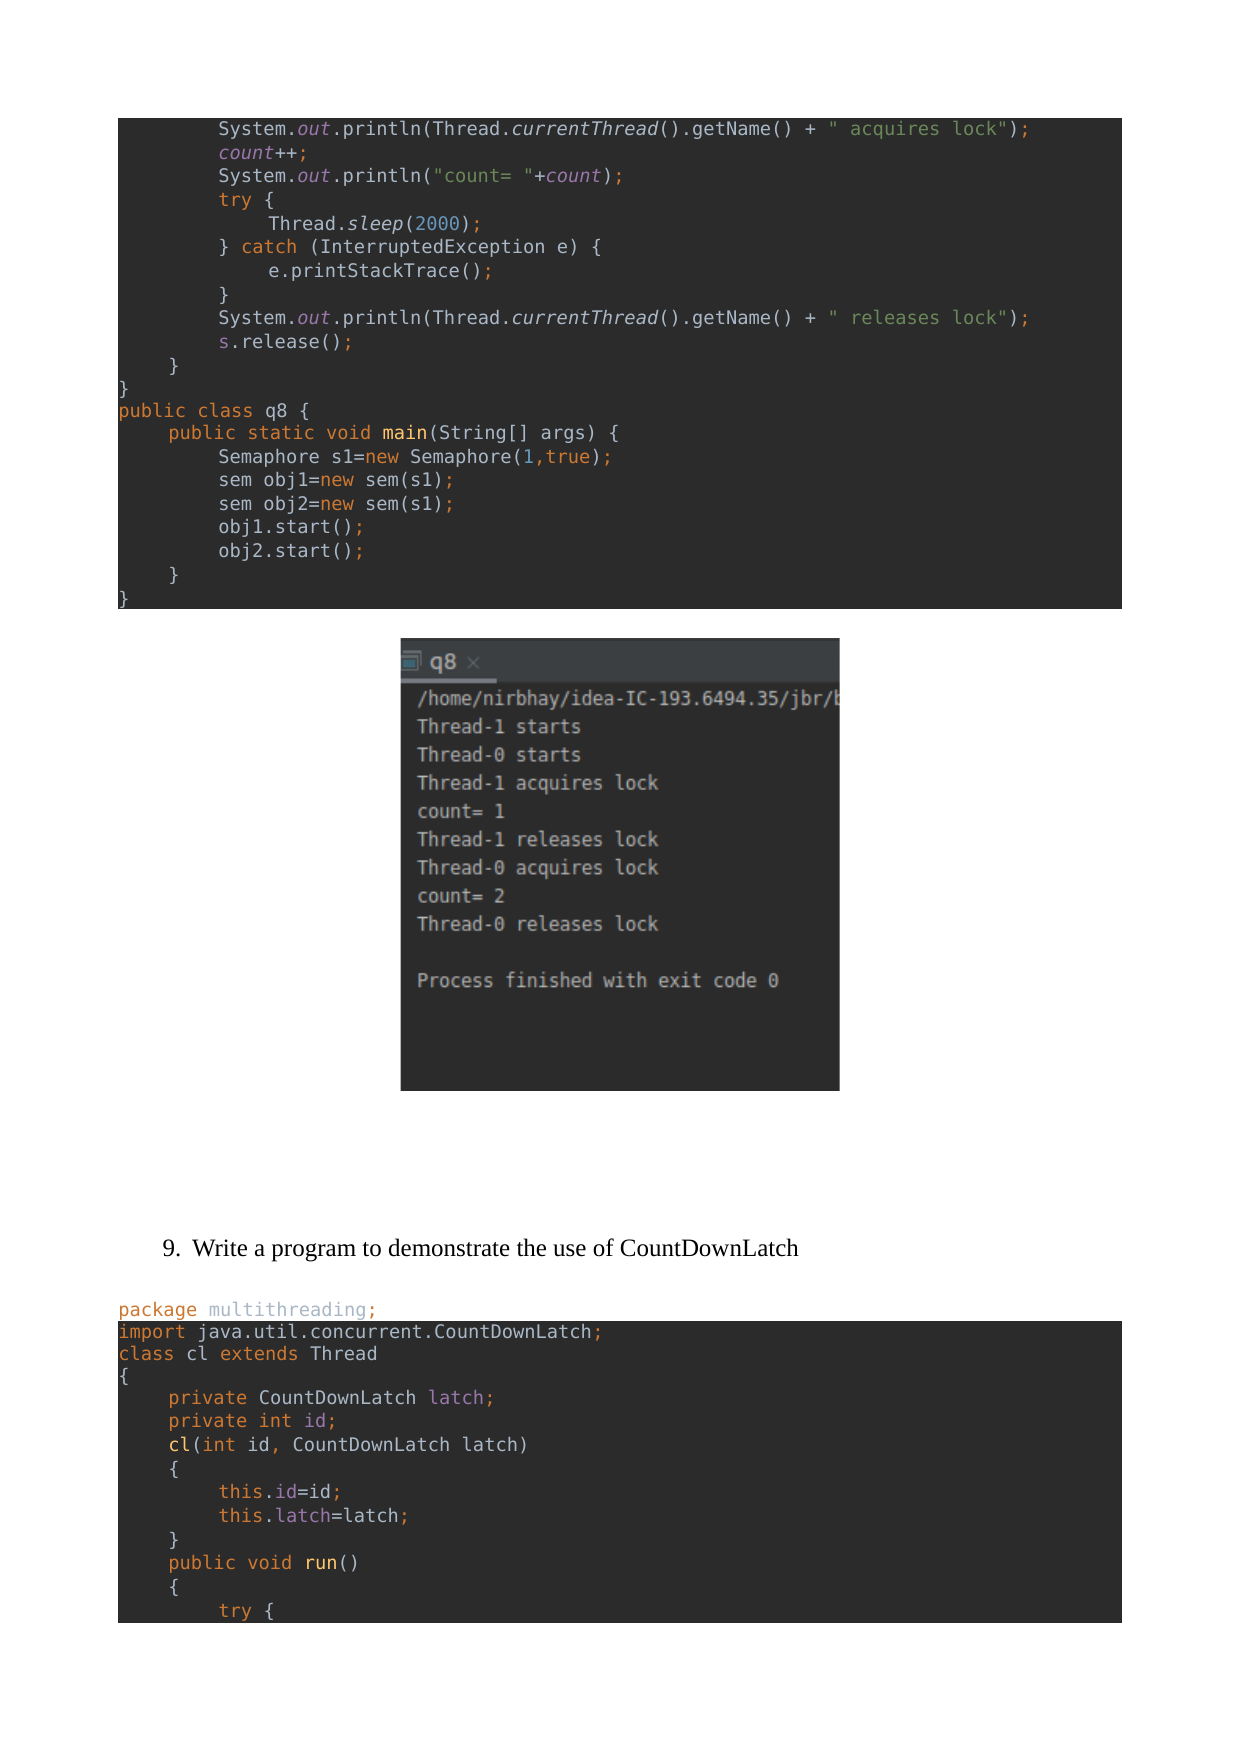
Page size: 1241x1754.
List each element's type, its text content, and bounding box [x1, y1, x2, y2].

text obj1.start(); [118, 517, 1122, 540]
text public static void main(String[] args) { [118, 422, 1122, 446]
text import java.util.concurrent.CountDownLatch; [118, 1321, 1122, 1343]
text private CountDownLatch latch; [118, 1387, 1122, 1410]
text try { [118, 1599, 1122, 1623]
text public void run() [118, 1552, 1122, 1576]
text obj2.start(); [118, 540, 1122, 564]
text package multithreading; [118, 1299, 1122, 1321]
text } catch (InterruptedException e) { [118, 236, 1122, 260]
text System.out.println(Thread.currentThread().getName() + " releases lock"); [118, 307, 1122, 331]
text { [118, 1365, 1122, 1387]
text { [118, 1458, 1122, 1481]
text class cl extends Thread [118, 1343, 1122, 1365]
text cl(int id, CountDownLatch latch) [118, 1434, 1122, 1458]
text count++; [118, 142, 1122, 165]
text sem obj1=new sem(s1); [118, 469, 1122, 493]
text } [118, 564, 1122, 587]
list Write a program to demonstrate the use of CountDownLatch [162, 1233, 1122, 1262]
text private int id; [118, 1410, 1122, 1434]
text System.out.println(Thread.currentThread().getName() + " acquires lock"); [118, 118, 1122, 142]
text this.id=id; [118, 1481, 1122, 1505]
text } [118, 284, 1122, 307]
text } [118, 378, 1122, 400]
text this.latch=latch; [118, 1505, 1122, 1529]
text { [118, 1576, 1122, 1599]
text } [118, 587, 1122, 609]
text sem obj2=new sem(s1); [118, 493, 1122, 517]
text Semaphore s1=new Semaphore(1,true); [118, 446, 1122, 469]
text s.release(); [118, 331, 1122, 354]
text } [118, 1529, 1122, 1552]
text System.out.println("count= "+count); [118, 165, 1122, 189]
text e.printStackTrace(); [118, 260, 1122, 284]
text Thread.sleep(2000); [118, 213, 1122, 236]
text } [118, 354, 1122, 378]
picture [400, 638, 840, 1091]
text try { [118, 189, 1122, 213]
text public class q8 { [118, 400, 1122, 422]
